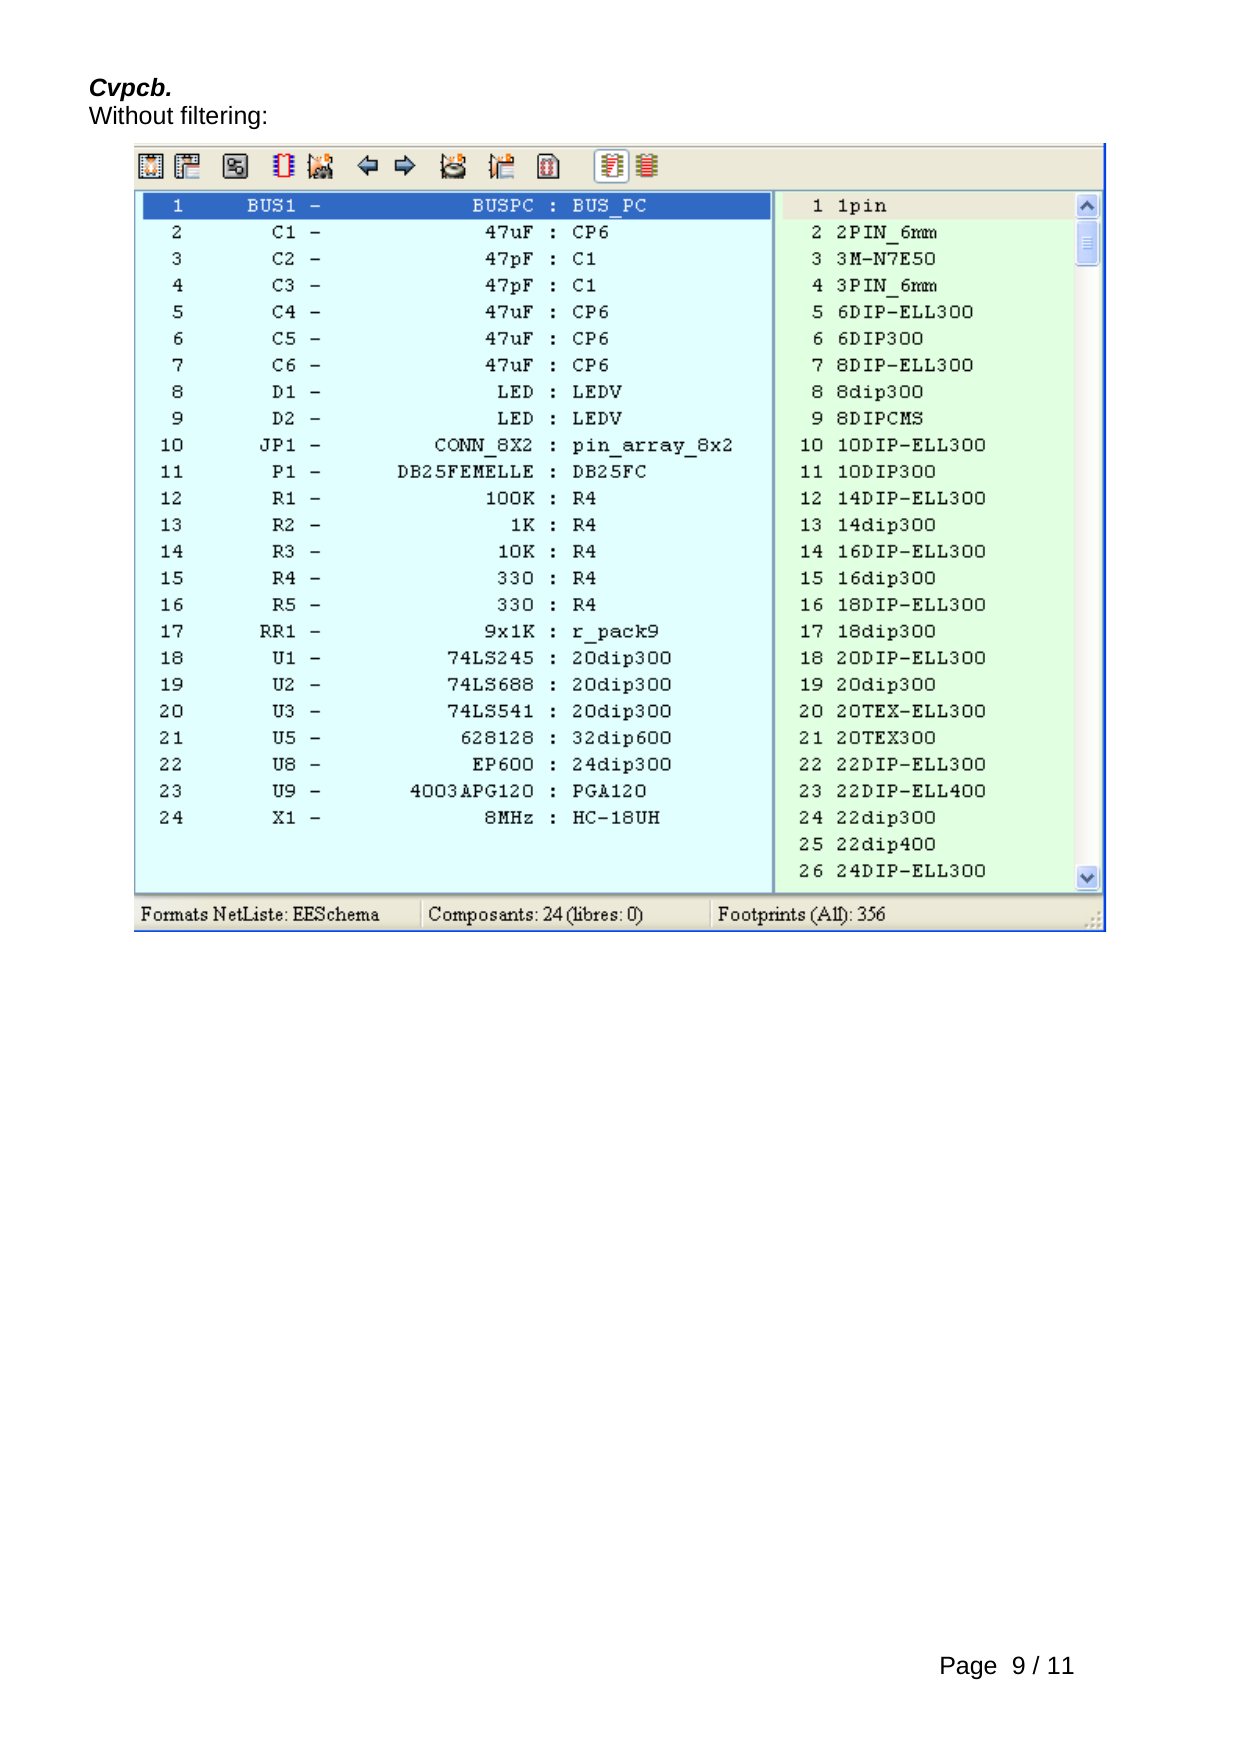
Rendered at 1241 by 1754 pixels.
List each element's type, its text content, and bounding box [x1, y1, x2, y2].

text Without filtering: [88, 102, 1152, 130]
picture [134, 143, 1107, 932]
